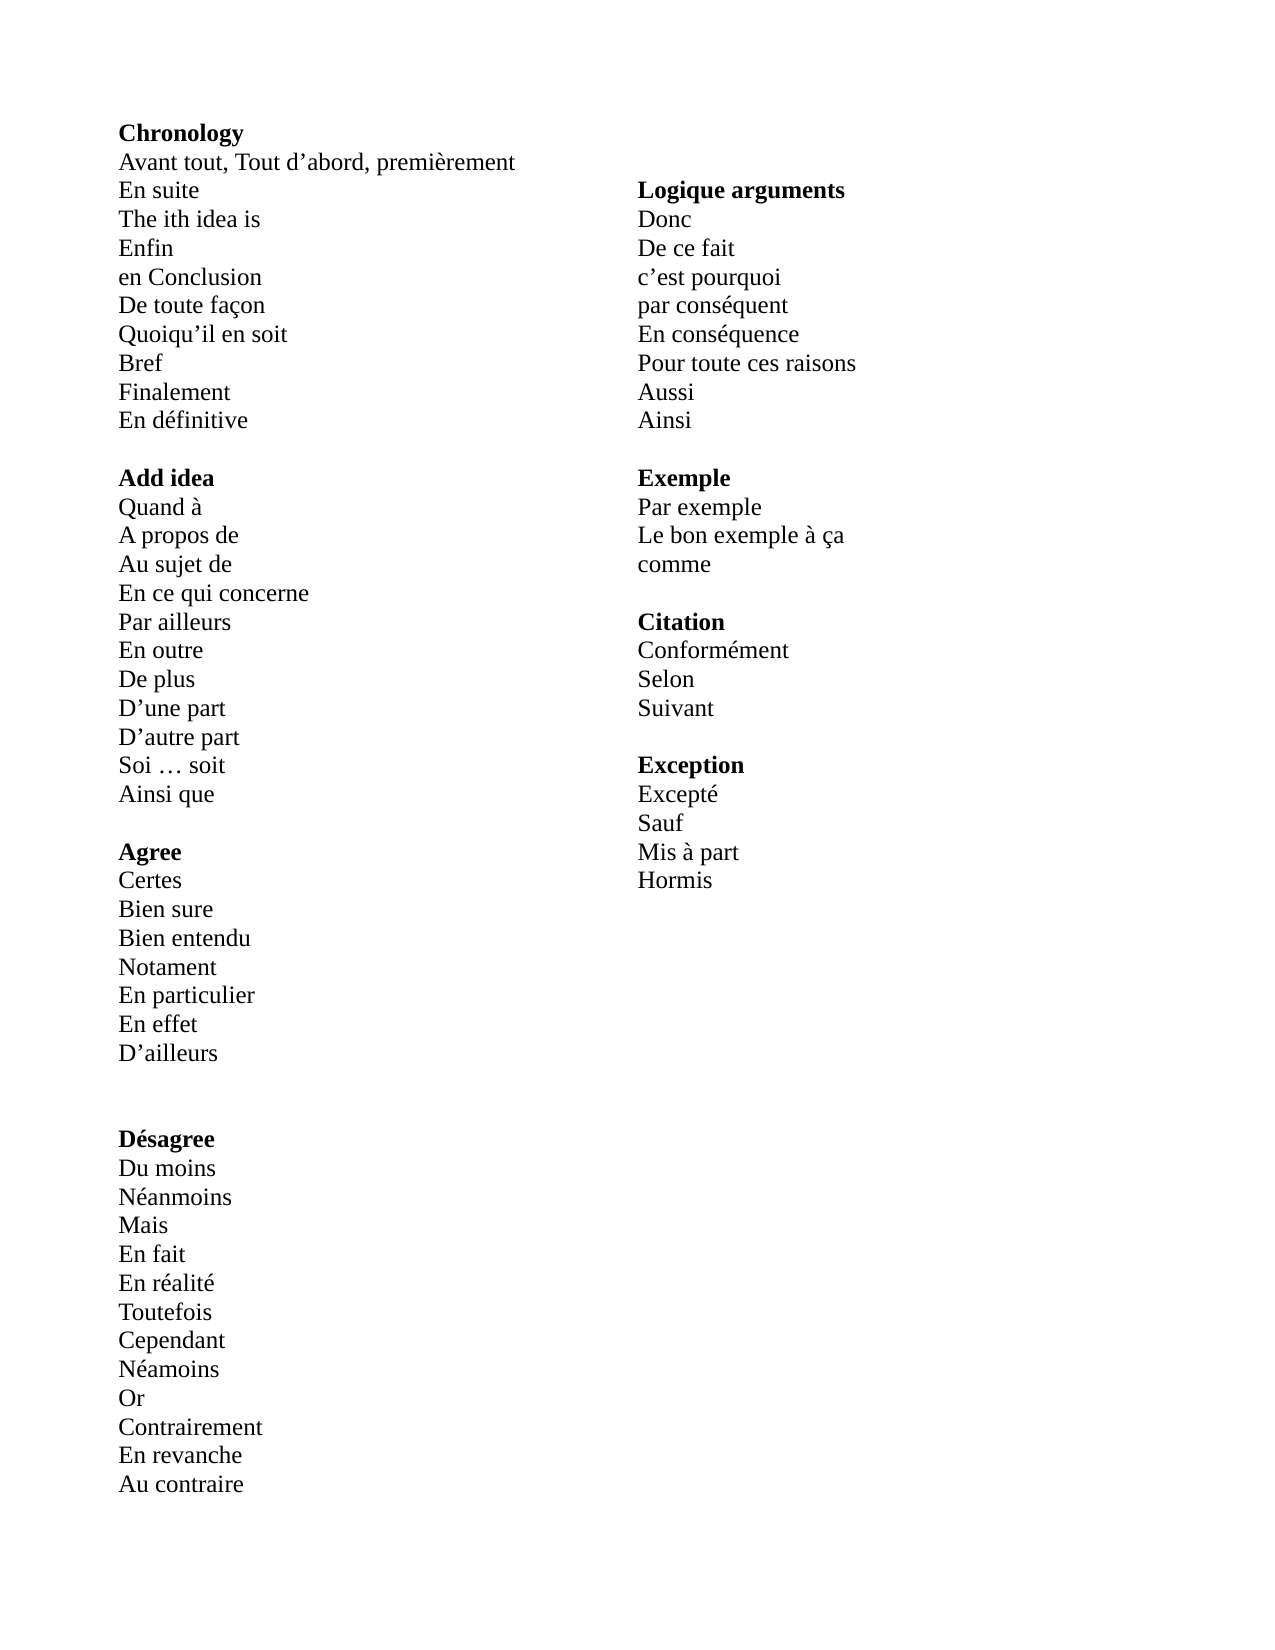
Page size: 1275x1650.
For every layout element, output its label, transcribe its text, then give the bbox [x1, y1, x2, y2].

text Toutefois [118, 1297, 637, 1326]
text Cependant [118, 1326, 637, 1354]
text Le bon exemple à ça [637, 521, 1157, 549]
text Mis à part [637, 837, 1157, 866]
text En effet [118, 1009, 637, 1038]
text Avant tout, Tout d’abord, premièrement [118, 147, 637, 176]
text Excepté [637, 779, 1157, 808]
text A propos de [118, 521, 637, 549]
text Par ailleurs [118, 607, 637, 636]
text En réalité [118, 1268, 637, 1297]
text comme [637, 549, 1157, 578]
text Mais [118, 1211, 637, 1239]
text Or [118, 1383, 637, 1412]
text Néamoins [118, 1354, 637, 1383]
text Au sujet de [118, 549, 637, 578]
text The ith idea is [118, 204, 637, 233]
text D’ailleurs [118, 1038, 637, 1067]
text Néanmoins [118, 1182, 637, 1211]
text En revanche [118, 1441, 637, 1469]
text En fait [118, 1239, 637, 1268]
text En particulier [118, 981, 637, 1009]
text Quand à [118, 492, 637, 521]
text Notament [118, 952, 637, 981]
text Selon [637, 664, 1157, 693]
text Quoiqu’il en soit [118, 319, 637, 348]
text Ainsi que [118, 779, 637, 808]
text Contrairement [118, 1412, 637, 1441]
text Donc [637, 204, 1157, 233]
text D’une part [118, 693, 637, 722]
text En outre [118, 636, 637, 664]
text Bien sure [118, 894, 637, 923]
text Exception [637, 751, 1157, 779]
text Pour toute ces raisons [637, 348, 1157, 377]
text Du moins [118, 1153, 637, 1182]
text Sauf [637, 808, 1157, 837]
text De toute façon [118, 291, 637, 319]
text En ce qui concerne [118, 578, 637, 607]
text Suivant [637, 693, 1157, 722]
text Certes [118, 866, 637, 894]
text De ce fait [637, 233, 1157, 262]
text En conséquence [637, 319, 1157, 348]
text Citation [637, 607, 1157, 636]
text Ainsi [637, 406, 1157, 434]
text Exemple [637, 463, 1157, 492]
text En suite [118, 176, 637, 204]
text Add idea [118, 463, 637, 492]
text Au contraire [118, 1469, 637, 1498]
text Hormis [637, 866, 1157, 894]
text en Conclusion [118, 262, 637, 291]
text Aussi [637, 377, 1157, 406]
text D’autre part [118, 722, 637, 751]
text Conformément [637, 636, 1157, 664]
text Bien entendu [118, 923, 637, 952]
text Agree [118, 837, 637, 866]
text Soi … soit [118, 751, 637, 779]
text c’est pourquoi [637, 262, 1157, 291]
text Par exemple [637, 492, 1157, 521]
text Finalement [118, 377, 637, 406]
text Enfin [118, 233, 637, 262]
text Logique arguments [637, 176, 1157, 204]
text En définitive [118, 406, 637, 434]
text De plus [118, 664, 637, 693]
text Bref [118, 348, 637, 377]
text Chronology [118, 118, 637, 147]
text Désagree [118, 1124, 637, 1153]
text par conséquent [637, 291, 1157, 319]
